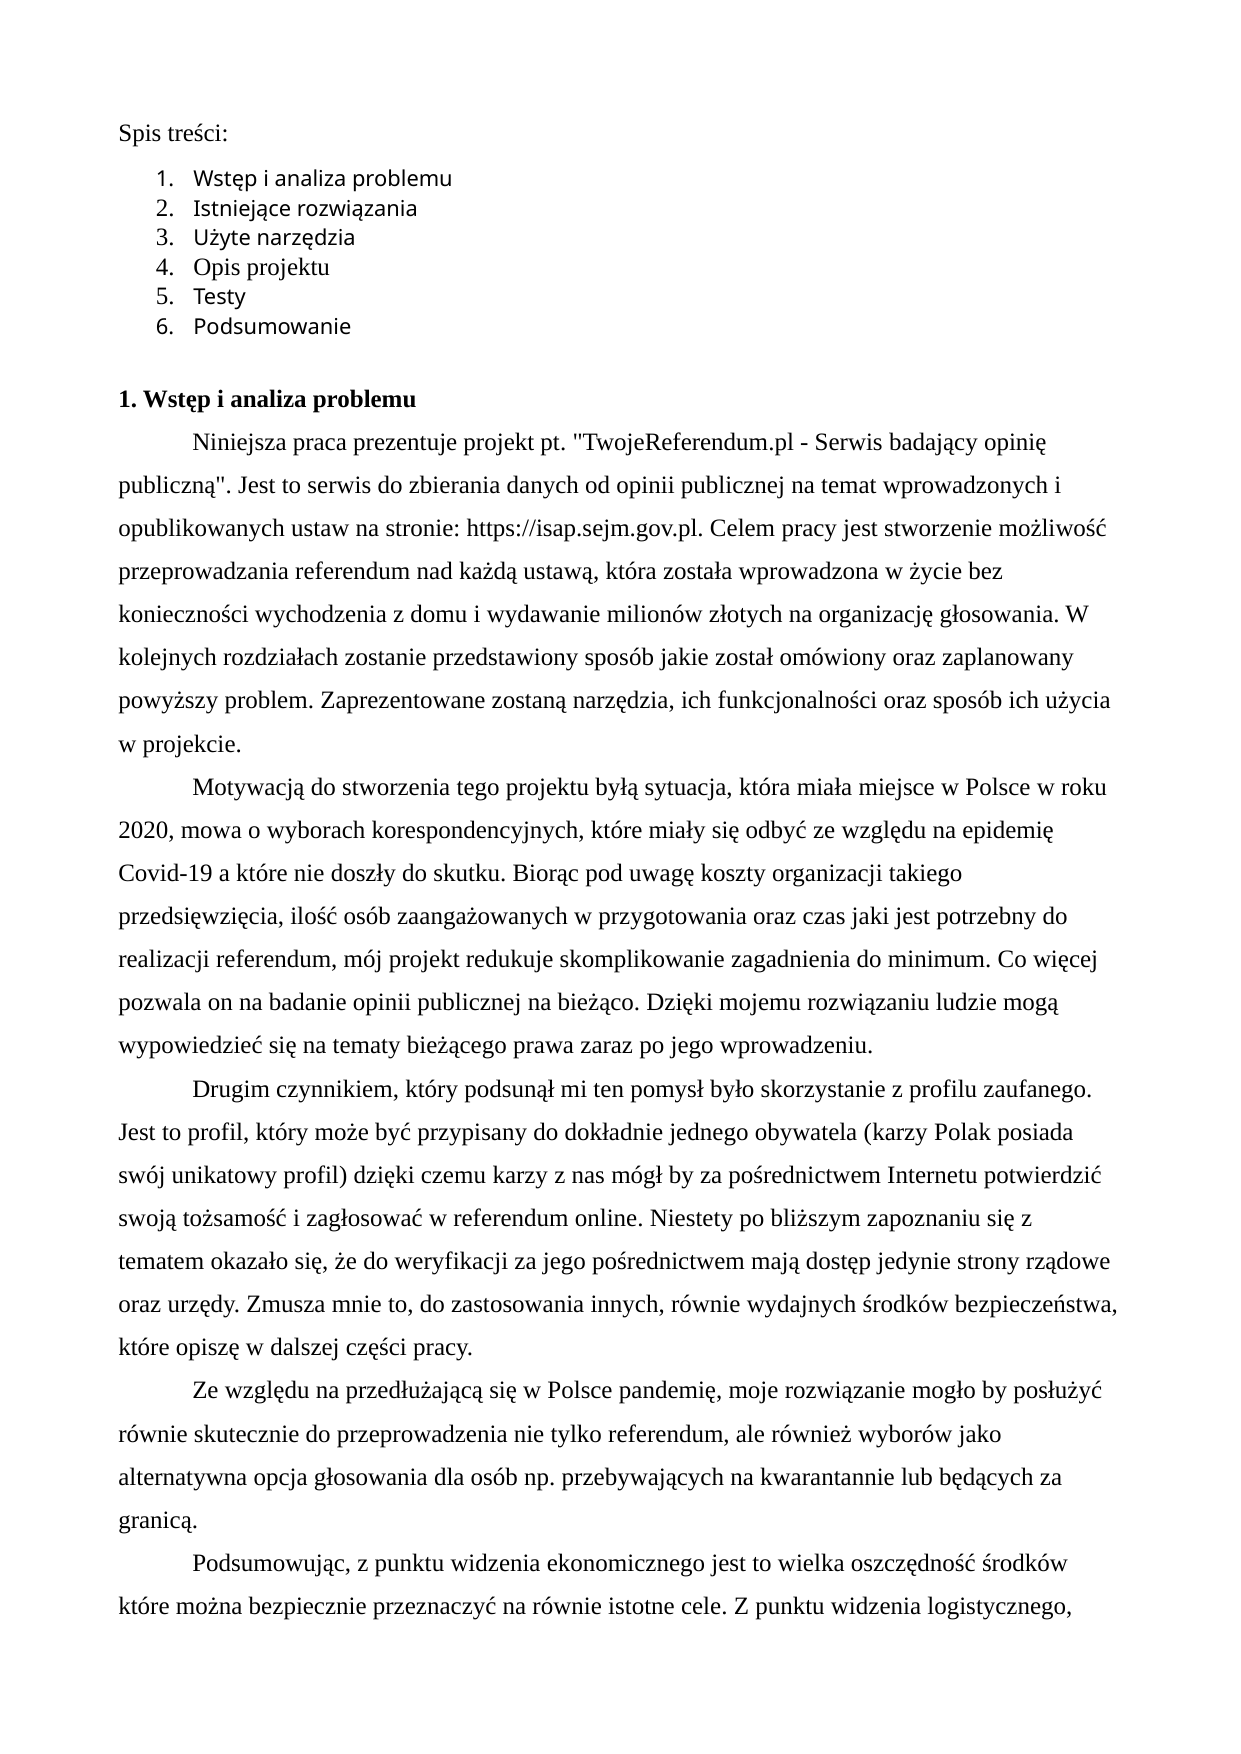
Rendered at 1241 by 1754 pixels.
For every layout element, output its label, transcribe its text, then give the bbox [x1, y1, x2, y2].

text Spis treści: [118, 118, 1122, 148]
list Istniejące rozwiązania [156, 193, 1122, 222]
list Użyte narzędzia [156, 222, 1122, 252]
text Motywacją do stworzenia tego projektu byłą sytuacja, która miała miejsce w Polsce w roku 2020, mowa o wyborach korespondencyjnych, które miały się odbyć ze względu na epidemię Covid-19 a które nie doszły do skutku. Biorąc pod uwagę koszty organizacji takiego przedsięwzięcia, ilość osób zaangażowanych w przygotowania oraz czas jaki jest potrzebny do realizacji referendum, mój projekt redukuje skomplikowanie zagadnienia do minimum. Co więcej pozwala on na badanie opinii publicznej na bieżąco. Dzięki mojemu rozwiązaniu ludzie mogą wypowiedzieć się na tematy bieżącego prawa zaraz po jego wprowadzeniu. [118, 772, 1122, 1059]
text 1. Wstęp i analiza problemu [118, 384, 1122, 412]
text Podsumowując, z punktu widzenia ekonomicznego jest to wielka oszczędność środków które można bezpiecznie przeznaczyć na równie istotne cele. Z punktu widzenia logistycznego, [118, 1548, 1122, 1620]
list Podsumowanie [156, 311, 1122, 341]
text Niniejsza praca prezentuje projekt pt. "TwojeReferendum.pl - Serwis badający opinię publiczną". Jest to serwis do zbierania danych od opinii publicznej na temat wprowadzonych i opublikowanych ustaw na stronie: https://isap.sejm.gov.pl. Celem pracy jest stworzenie możliwość przeprowadzania referendum nad każdą ustawą, która została wprowadzona w życie bez konieczności wychodzenia z domu i wydawanie milionów złotych na organizację głosowania. W kolejnych rozdziałach zostanie przedstawiony sposób jakie został omówiony oraz zaplanowany powyższy problem. Zaprezentowane zostaną narzędzia, ich funkcjonalności oraz sposób ich użycia w projekcie. [118, 427, 1122, 757]
text Ze względu na przedłużającą się w Polsce pandemię, moje rozwiązanie mogło by posłużyć równie skutecznie do przeprowadzenia nie tylko referendum, ale również wyborów jako alternatywna opcja głosowania dla osób np. przebywających na kwarantannie lub będących za granicą. [118, 1376, 1122, 1534]
text Drugim czynnikiem, który podsunął mi ten pomysł było skorzystanie z profilu zaufanego. Jest to profil, który może być przypisany do dokładnie jednego obywatela (karzy Polak posiada swój unikatowy profil) dzięki czemu karzy z nas mógł by za pośrednictwem Internetu potwierdzić swoją tożsamość i zagłosować w referendum online. Niestety po bliższym zapoznaniu się z tematem okazało się, że do weryfikacji za jego pośrednictwem mają dostęp jedynie strony rządowe oraz urzędy. Zmusza mnie to, do zastosowania innych, równie wydajnych środków bezpieczeństwa, które opiszę w dalszej części pracy. [118, 1074, 1122, 1361]
list Testy [156, 281, 1122, 311]
list Opis projektu [156, 252, 1122, 281]
list Wstęp i analiza problemu [156, 163, 1122, 193]
